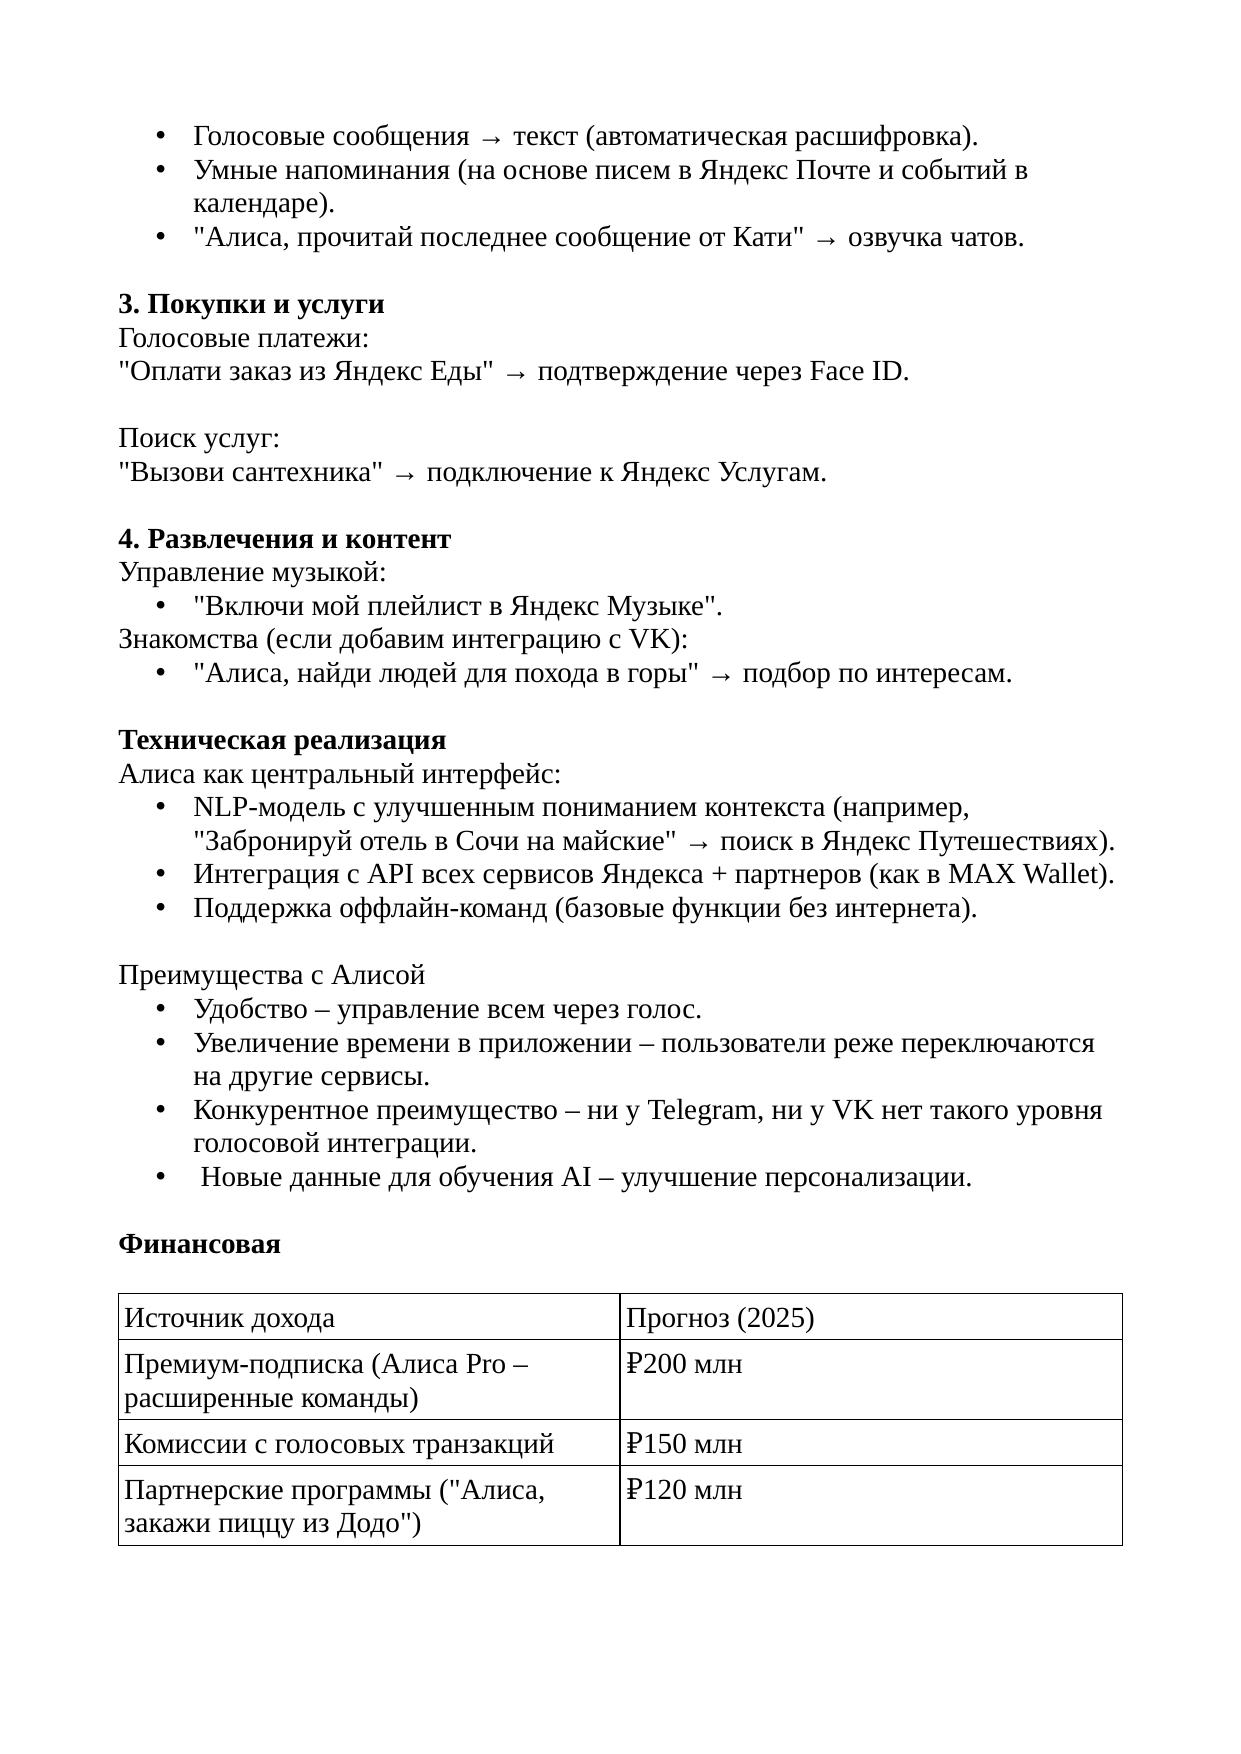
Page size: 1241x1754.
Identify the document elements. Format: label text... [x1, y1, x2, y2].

table_header Прогноз (2025) [621, 1294, 1122, 1339]
text "Оплати заказ из Яндекс Еды" → подтверждение через Face ID. [118, 353, 1122, 387]
text 3. Покупки и услуги [118, 286, 1122, 320]
table_cell Партнерские программы ("Алиса, закажи пиццу из Додо") [119, 1466, 619, 1544]
text Голосовые платежи: [118, 320, 1122, 353]
list NLP-модель с улучшенным пониманием контекста (например, "Забронируй отель в Сочи на майские" → поиск в Яндекс Путешествиях). [156, 789, 1122, 857]
list Увеличение времени в приложении – пользователи реже переключаются на другие сервисы. [156, 1025, 1122, 1092]
list Умные напоминания (на основе писем в Яндекс Почте и событий в календаре). [156, 152, 1122, 219]
list Поддержка оффлайн-команд (базовые функции без интернета). [156, 890, 1122, 924]
text Знакомства (если добавим интеграцию с VK): [118, 622, 1122, 655]
table_cell ₽120 млн [621, 1466, 1122, 1544]
list Интеграция с API всех сервисов Яндекса + партнеров (как в MAX Wallet). [156, 857, 1122, 890]
list "Алиса, найди людей для похода в горы" → подбор по интересам. [156, 655, 1122, 689]
list "Включи мой плейлист в Яндекс Музыке". [156, 588, 1122, 622]
list Удобство – управление всем через голос. [156, 991, 1122, 1025]
text 4. Развлечения и контент [118, 521, 1122, 554]
text Преимущества с Алисой [118, 957, 1122, 991]
text Алиса как центральный интерфейс: [118, 756, 1122, 789]
text Техническая реализация [118, 722, 1122, 756]
table_cell ₽200 млн [621, 1340, 1122, 1419]
text Управление музыкой: [118, 554, 1122, 588]
list Голосовые сообщения → текст (автоматическая расшифровка). [156, 118, 1122, 152]
list Конкурентное преимущество – ни у Telegram, ни у VK нет такого уровня голосовой интеграции. [156, 1092, 1122, 1159]
list Новые данные для обучения AI – улучшение персонализации. [156, 1159, 1122, 1193]
table_header Источник дохода [119, 1294, 619, 1339]
list "Алиса, прочитай последнее сообщение от Кати" → озвучка чатов. [156, 219, 1122, 253]
table_cell Премиум-подписка (Алиса Pro – расширенные команды) [119, 1340, 619, 1419]
text "Вызови сантехника" → подключение к Яндекс Услугам. [118, 454, 1122, 487]
table_cell ₽150 млн [621, 1420, 1122, 1465]
table_cell Комиссии с голосовых транзакций [119, 1420, 619, 1465]
text Поиск услуг: [118, 420, 1122, 454]
text Финансовая [118, 1226, 1122, 1260]
